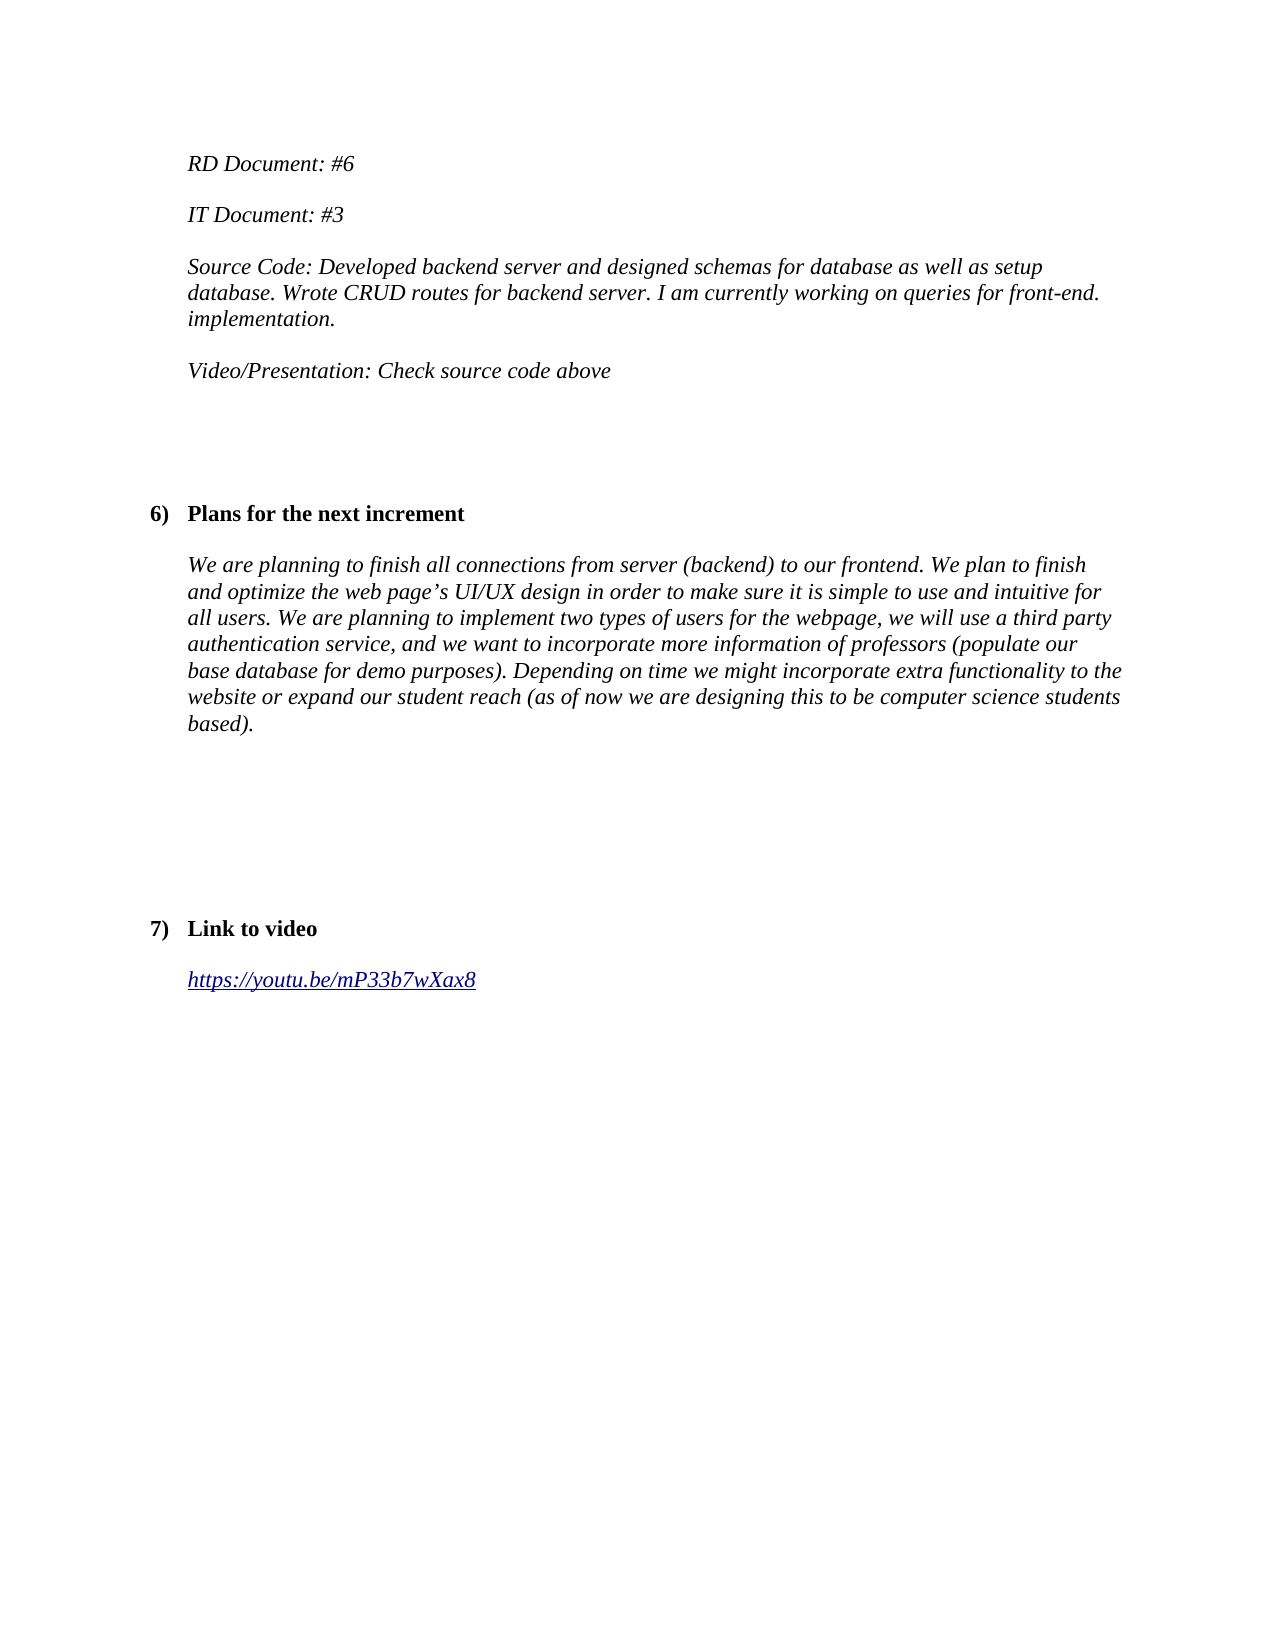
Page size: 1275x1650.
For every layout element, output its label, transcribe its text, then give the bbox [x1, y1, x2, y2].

text IT Document: #3 [187, 201, 1125, 228]
list https://youtu.be/mP33b7wXax8 [187, 966, 1125, 993]
text We are planning to finish all connections from server (backend) to our frontend. We plan to finish and optimize the web page’s UI/UX design in order to make sure it is simple to use and intuitive for all users. We are planning to implement two types of users for the webpage, we will use a third party authentication service, and we want to incorporate more information of professors (populate our base database for demo purposes). Depending on time we might incorporate extra functionality to the website or expand our student reach (as of now we are designing this to be computer science students based). [187, 551, 1125, 736]
list Link to video [150, 915, 1125, 941]
text Video/Presentation: Check source code above [187, 357, 1125, 383]
text RD Document: #6 [187, 150, 1125, 176]
list Plans for the next increment [150, 500, 1125, 526]
text Source Code: Developed backend server and designed schemas for database as well as setup database. Wrote CRUD routes for backend server. I am currently working on queries for front-end. implementation. [187, 253, 1125, 332]
